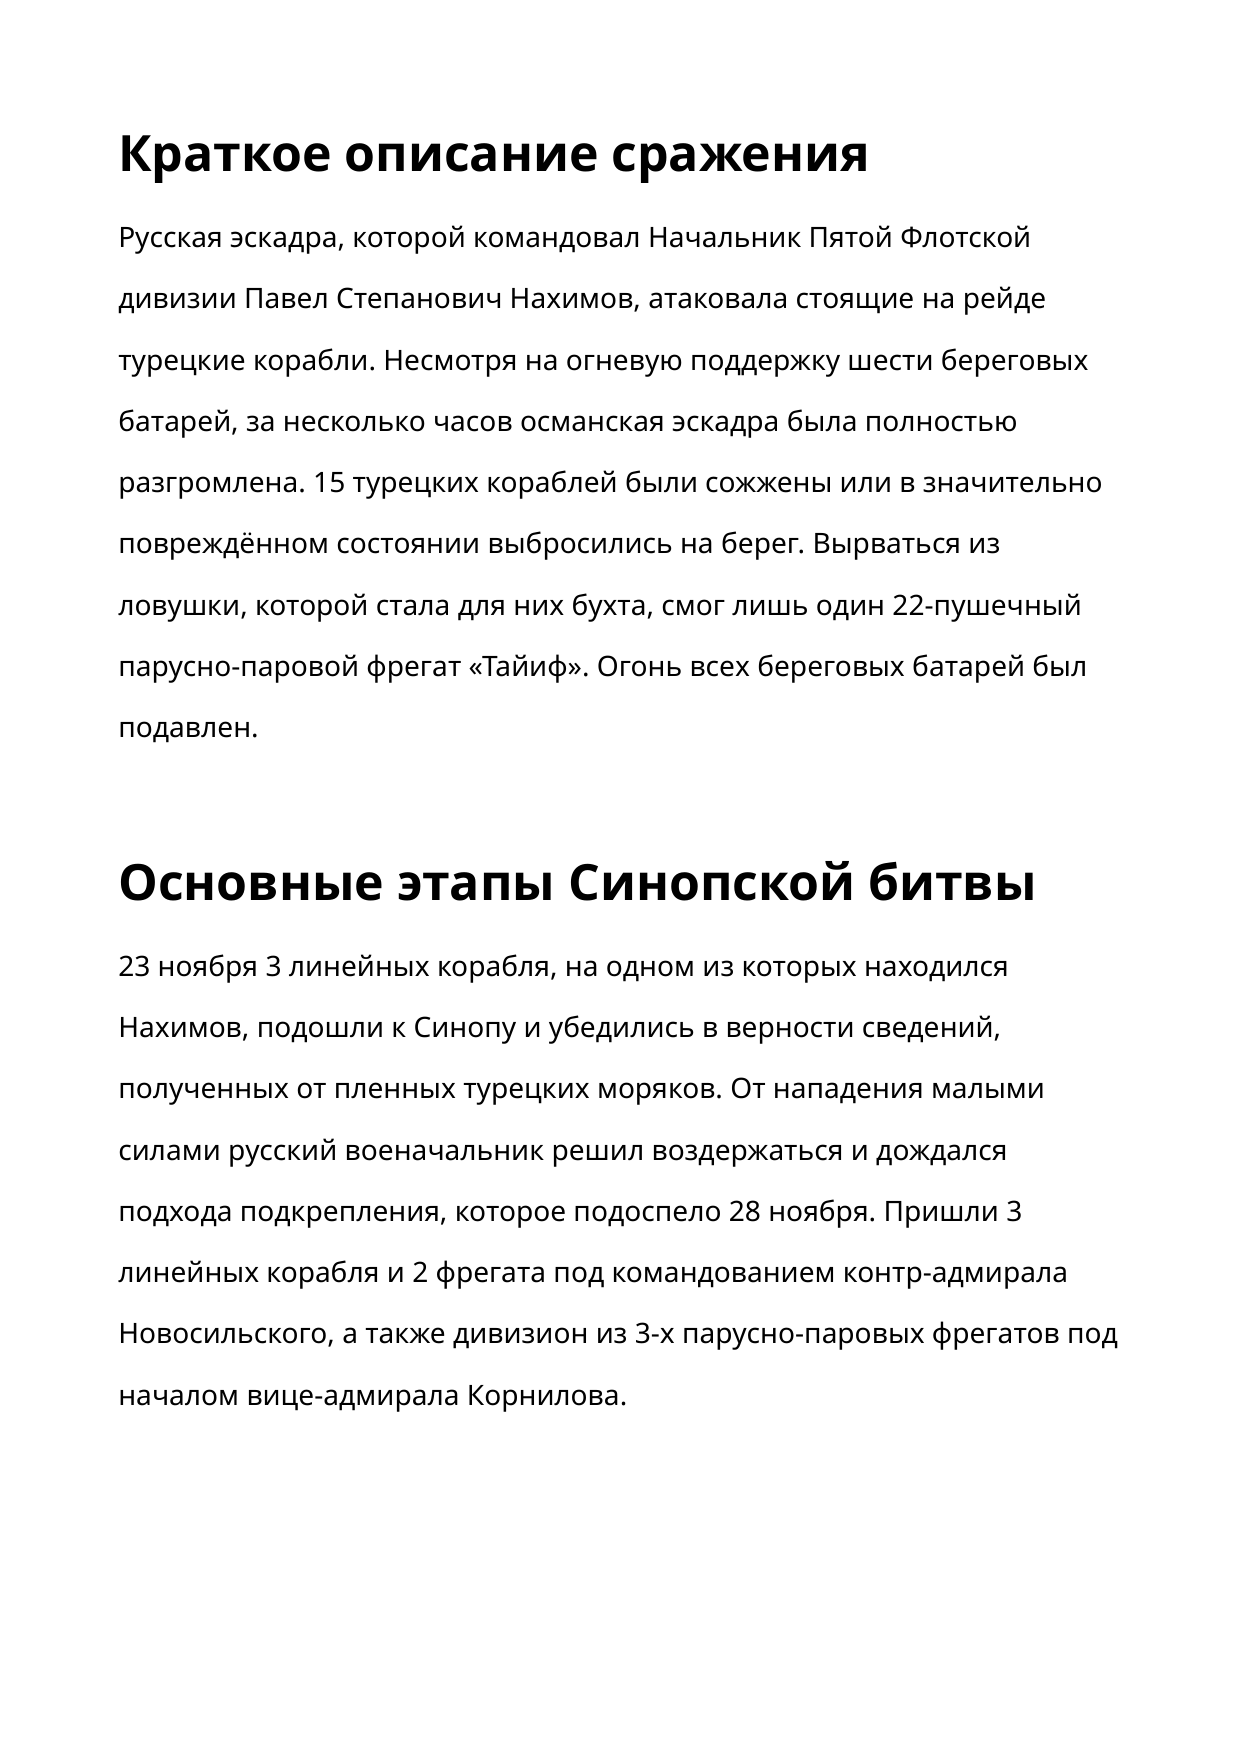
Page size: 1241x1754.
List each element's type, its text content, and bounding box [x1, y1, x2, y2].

subtitle Основные этапы Синопской битвы [118, 847, 1122, 915]
text Русская эскадра, которой командовал Начальник Пятой Флотской дивизии Павел Степанович Нахимов, атаковала стоящие на рейде турецкие корабли. Несмотря на огневую поддержку шести береговых батарей, за несколько часов османская эскадра была полностью разгромлена. 15 турецких кораблей были сожжены или в значительно повреждённом состоянии выбросились на берег. Вырваться из ловушки, которой стала для них бухта, смог лишь один 22-пушечный парусно-паровой фрегат «Тайиф». Огонь всех береговых батарей был подавлен. [118, 217, 1122, 746]
text 23 ноября 3 линейных корабля, на одном из которых находился Нахимов, подошли к Синопу и убедились в верности сведений, полученных от пленных турецких моряков. От нападения малыми силами русский военачальник решил воздержаться и дождался подхода подкрепления, которое подоспело 28 ноября. Пришли 3 линейных корабля и 2 фрегата под командованием контр-адмирала Новосильского, а также дивизион из 3-х парусно-паровых фрегатов под началом вице-адмирала Корнилова. [118, 946, 1122, 1413]
subtitle Краткое описание сражения [118, 118, 1122, 186]
